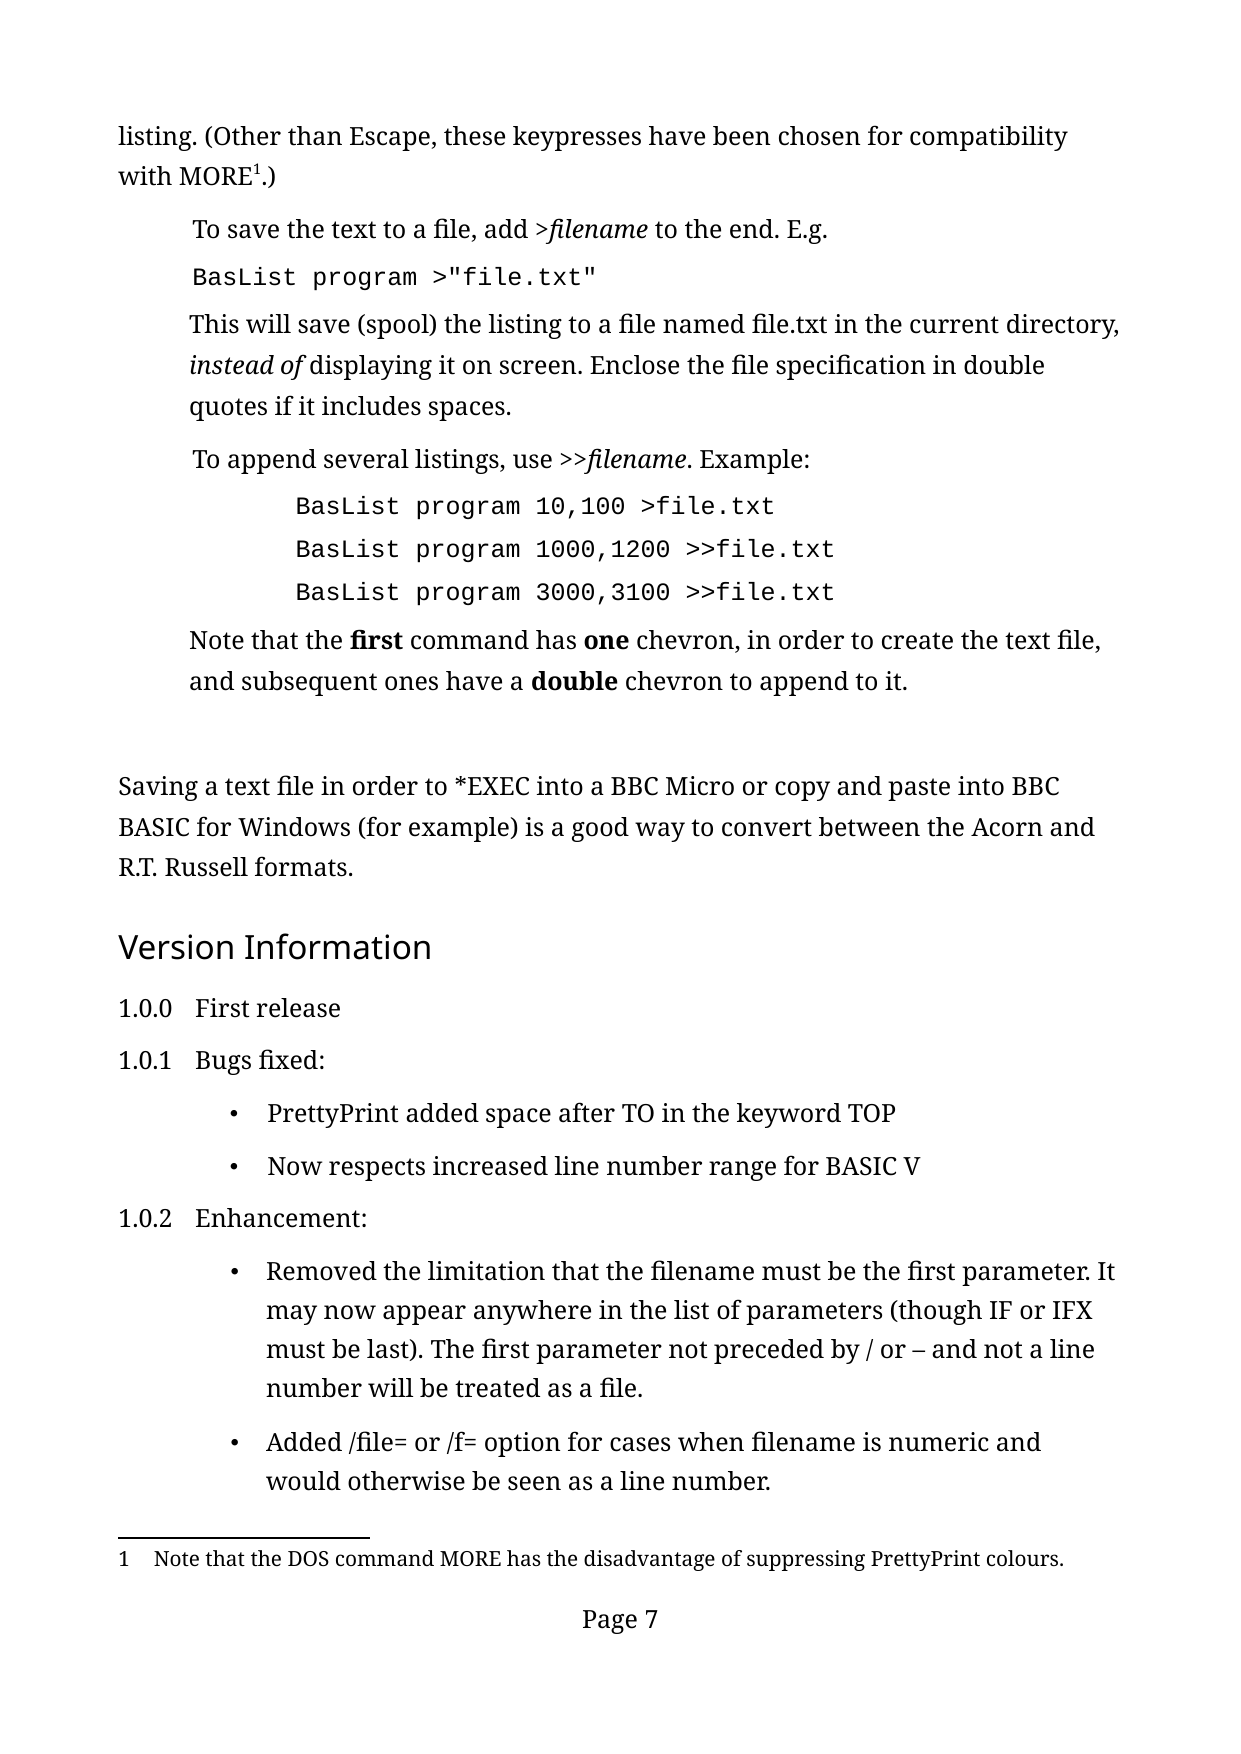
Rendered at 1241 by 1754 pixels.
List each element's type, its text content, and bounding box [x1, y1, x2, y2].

list Now respects increased line number range for BASIC V [229, 1148, 1122, 1182]
text This will save (spool) the listing to a file named file.txt in the current directory, instead of displaying it on screen. Enclose the file specification in double quotes if it includes spaces. [189, 307, 1122, 423]
text 1.0.1 Bugs fixed: [118, 1043, 1122, 1077]
text Note that the DOS command MORE has the disadvantage of suppressing PrettyPrint colours. [118, 1544, 1122, 1572]
text To append several listings, use >>filename. Example: [118, 441, 1122, 475]
text Saving a text file in order to *EXEC into a BBC Micro or copy and paste into BBC BASIC for Windows (for example) is a good way to convert between the Acorn and R.T. Russell formats. [118, 768, 1122, 884]
text BasList program >"file.txt" [192, 264, 1122, 292]
list Added /file= or /f= option for cases when filename is numeric and would otherwise be seen as a line number. [230, 1425, 1122, 1498]
list PrettyPrint added space after TO in the keyword TOP [229, 1096, 1122, 1130]
text BasList program 1000,1200 >>file.txt [118, 537, 1122, 565]
text To save the text to a file, add >filename to the end. E.g. [192, 212, 1122, 246]
text listing. (Other than Escape, these keypresses have been chosen for compatibility with MORE.) [118, 118, 1122, 193]
text Note that the first command has one chevron, in order to create the text file, and subsequent ones have a double chevron to append to it. [189, 622, 1122, 697]
text BasList program 3000,3100 >>file.txt [118, 579, 1122, 608]
text 1.0.2 Enhancement: [118, 1201, 1122, 1235]
text BasList program 10,100 >file.txt [118, 494, 1122, 522]
list Removed the limitation that the filename must be the first parameter. It may now appear anywhere in the list of parameters (though IF or IFX must be last). The first parameter not preceded by / or – and not a line number will be treated as a file. [230, 1253, 1122, 1405]
text 1.0.0 First release [118, 990, 1122, 1024]
subtitle Version Information [118, 923, 1122, 969]
